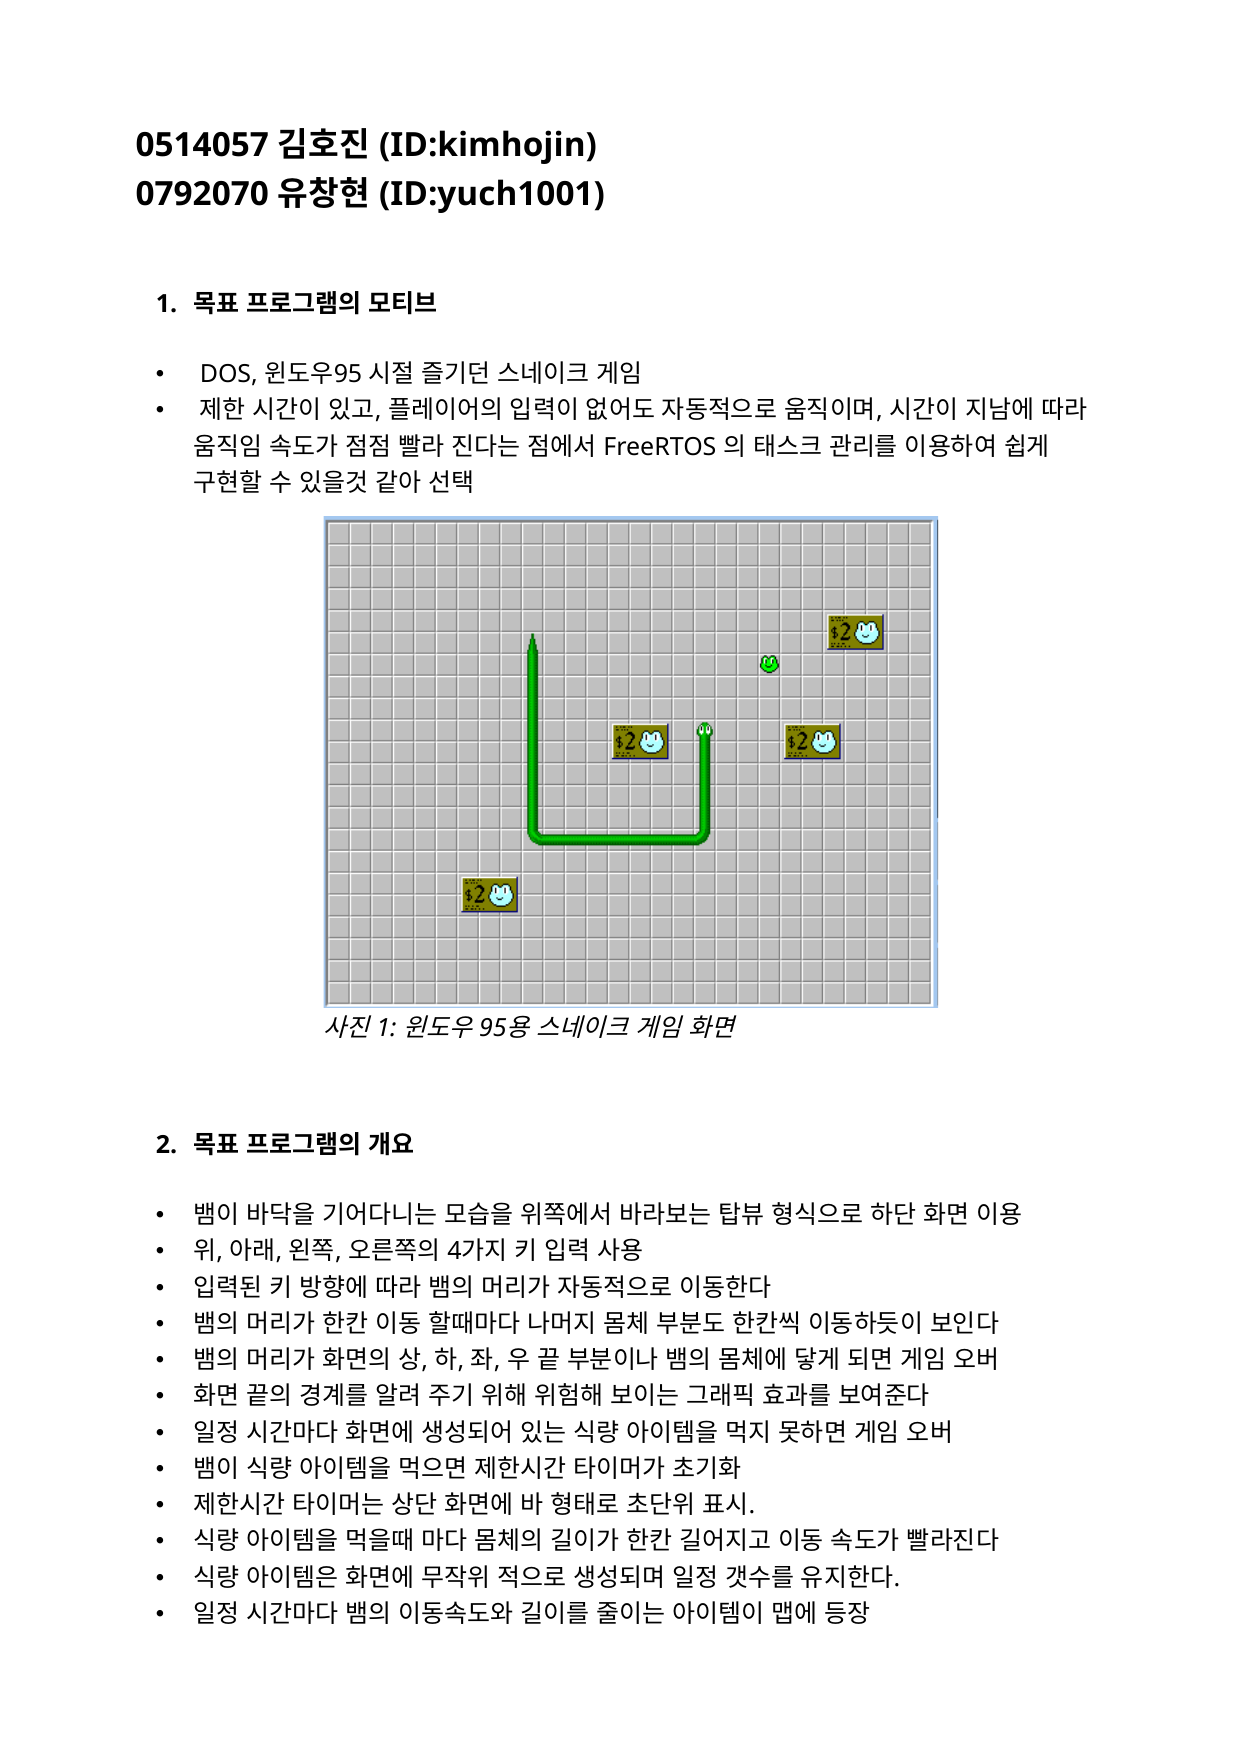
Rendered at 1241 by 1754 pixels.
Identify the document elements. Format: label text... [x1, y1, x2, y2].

list 뱀의 머리가 화면의 상, 하, 좌, 우 끝 부분이나 뱀의 몸체에 닿게 되면 게임 오버 [156, 1339, 1122, 1376]
text 0792070 유창현 (ID:yuch1001) [118, 167, 1122, 215]
list 식량 아이템은 화면에 무작위 적으로 생성되며 일정 갯수를 유지한다. [156, 1557, 1122, 1593]
text 사진 1: 윈도우 95용 스네이크 게임 화면 [323, 1008, 920, 1044]
list DOS, 윈도우95 시절 즐기던 스네이크 게임 [156, 353, 1122, 390]
list 목표 프로그램의 개요 [156, 1124, 1122, 1160]
list 식량 아이템을 먹을때 마다 몸체의 길이가 한칸 길어지고 이동 속도가 빨라진다 [156, 1521, 1122, 1557]
text 0514057 김호진 (ID:kimhojin) [118, 118, 1122, 167]
list 뱀의 머리가 한칸 이동 할때마다 나머지 몸체 부분도 한칸씩 이동하듯이 보인다 [156, 1303, 1122, 1339]
list 제한 시간이 있고, 플레이어의 입력이 없어도 자동적으로 움직이며, 시간이 지남에 따라 움직임 속도가 점점 빨라 진다는 점에서 FreeRTOS 의 태스크 관리를 이용하여 쉽게 구현할 수 있을것 같아 선택 [156, 390, 1122, 498]
list 입력된 키 방향에 따라 뱀의 머리가 자동적으로 이동한다 [156, 1267, 1122, 1303]
list 뱀이 바닥을 기어다니는 모습을 위쪽에서 바라보는 탑뷰 형식으로 하단 화면 이용 [156, 1194, 1122, 1231]
list 일정 시간마다 뱀의 이동속도와 길이를 줄이는 아이템이 맵에 등장 [156, 1593, 1122, 1629]
list 제한시간 타이머는 상단 화면에 바 형태로 초단위 표시. [156, 1484, 1122, 1521]
list 일정 시간마다 화면에 생성되어 있는 식량 아이템을 먹지 못하면 게임 오버 [156, 1412, 1122, 1448]
list 위, 아래, 왼쪽, 오른쪽의 4가지 키 입력 사용 [156, 1231, 1122, 1267]
list 뱀이 식량 아이템을 먹으면 제한시간 타이머가 초기화 [156, 1448, 1122, 1484]
list 화면 끝의 경계를 알려 주기 위해 위험해 보이는 그래픽 효과를 보여준다 [156, 1376, 1122, 1412]
list 목표 프로그램의 모티브 [156, 283, 1122, 319]
